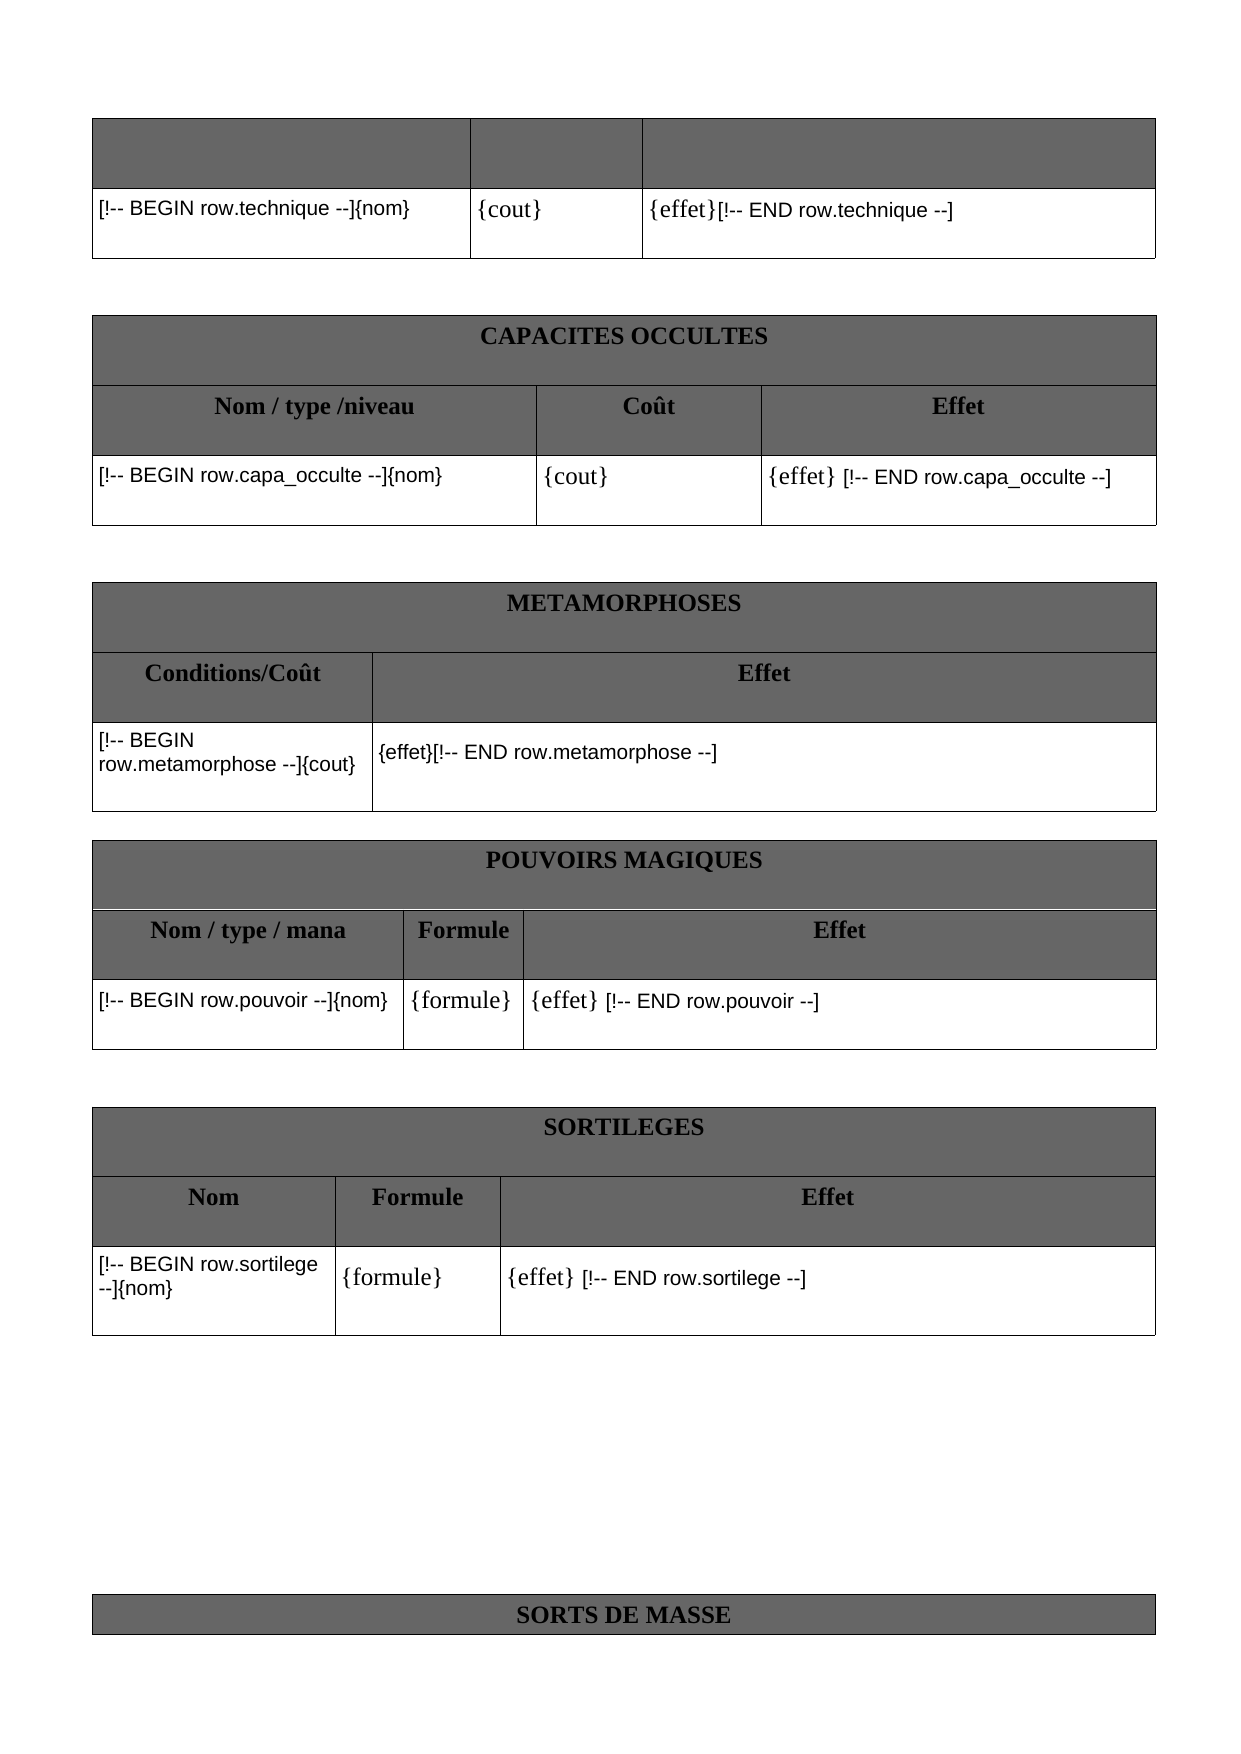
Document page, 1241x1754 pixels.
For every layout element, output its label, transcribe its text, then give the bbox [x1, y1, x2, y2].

table_cell {effet}[!-- END row.metamorphose --] [373, 723, 1156, 811]
table_cell Effet [524, 911, 1156, 979]
table_header METAMORPHOSES [93, 583, 1156, 652]
table_cell Coût [537, 386, 761, 455]
table_cell [!-- BEGIN row.technique --]{nom} [93, 189, 470, 258]
table_header SORTS DE MASSE [93, 1595, 1155, 1634]
table_header SORTILEGES [93, 1108, 1155, 1176]
table_cell Nom / type / mana [93, 911, 403, 979]
table_cell Effet [501, 1177, 1155, 1246]
table_cell [!-- BEGIN row.sortilege --]{nom} [93, 1247, 335, 1335]
table_cell {cout} [471, 189, 642, 258]
table_cell Formule [336, 1177, 500, 1246]
table_cell {effet}[!-- END row.technique --] [643, 189, 1155, 258]
table_cell Nom [93, 1177, 335, 1246]
table_cell {formule} [336, 1247, 500, 1335]
table_cell {effet} [!-- END row.sortilege --] [501, 1247, 1155, 1335]
table_cell {effet} [!-- END row.pouvoir --] [524, 980, 1156, 1049]
table_cell Nom / type /niveau [93, 386, 536, 455]
table_cell {formule} [404, 980, 523, 1049]
table_cell [!-- BEGIN row.capa_occulte --]{nom} [93, 456, 536, 525]
table_cell [!-- BEGIN row.pouvoir --]{nom} [93, 980, 403, 1049]
table_cell {cout} [537, 456, 761, 525]
table_cell [93, 119, 470, 188]
table_cell [!-- BEGIN row.metamorphose --]{cout} [93, 723, 372, 811]
table_cell Formule [404, 911, 523, 979]
table_cell Conditions/Coût [93, 653, 372, 722]
table_cell [471, 119, 642, 188]
table_header CAPACITES OCCULTES [93, 316, 1156, 385]
table_header POUVOIRS MAGIQUES [93, 841, 1156, 909]
table_cell Effet [373, 653, 1156, 722]
table_cell Effet [762, 386, 1156, 455]
table_cell {effet} [!-- END row.capa_occulte --] [762, 456, 1156, 525]
table_cell [643, 119, 1155, 188]
